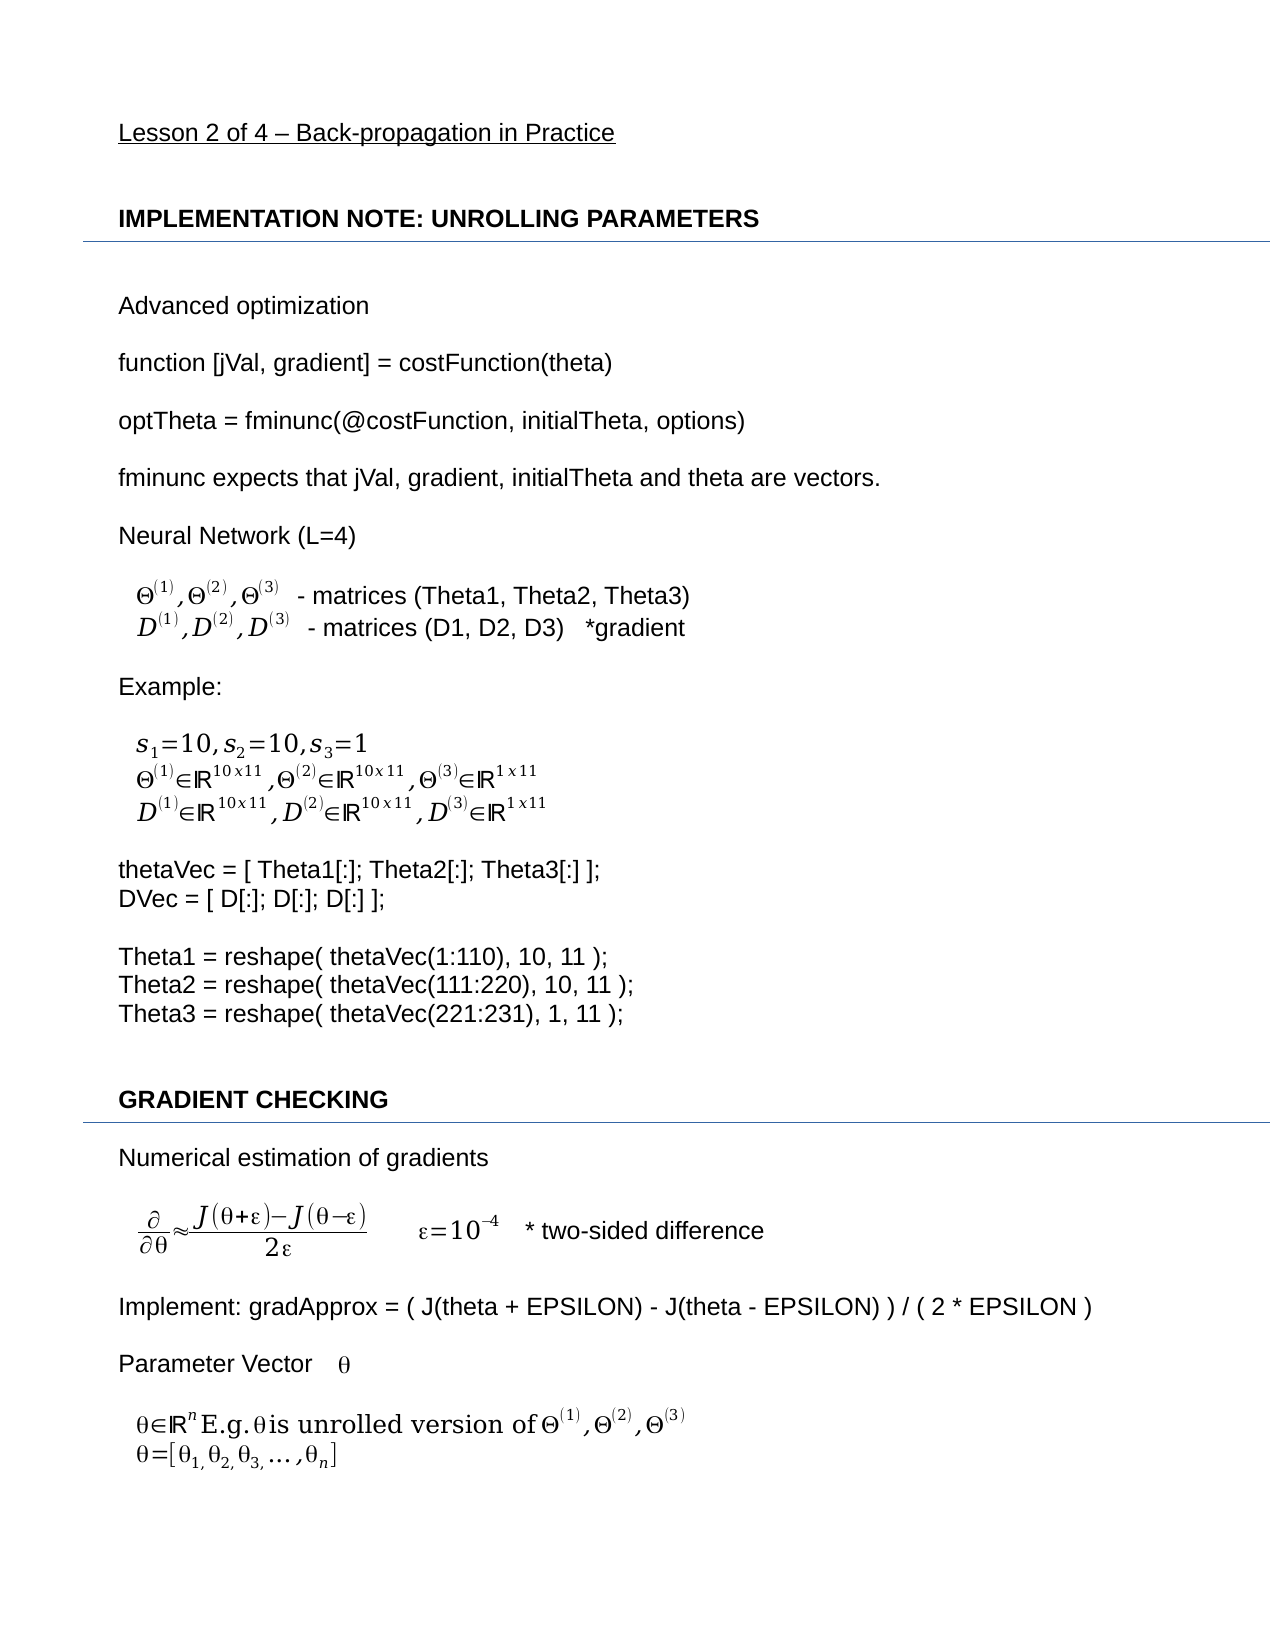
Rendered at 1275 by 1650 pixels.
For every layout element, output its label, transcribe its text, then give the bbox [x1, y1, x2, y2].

text Numerical estimation of gradients [118, 1143, 1157, 1172]
text Neural Network (L=4) [118, 521, 1157, 549]
text Theta1 = reshape( thetaVec(1:110), 10, 11 ); [118, 942, 1157, 971]
text - matrices (D1, D2, D3) *gradient [118, 610, 1157, 643]
text Theta3 = reshape( thetaVec(221:231), 1, 11 ); [118, 999, 1157, 1028]
text Parameter Vector [118, 1349, 1157, 1378]
text optTheta = fminunc(@costFunction, initialTheta, options) [118, 406, 1157, 434]
text Lesson 2 of 4 – Back-propagation in Practice [118, 118, 1157, 147]
text Implement: gradApprox = ( J(theta + EPSILON) - J(theta - EPSILON) ) / ( 2 * EPSILON ) [118, 1292, 1157, 1320]
text function [jVal, gradient] = costFunction(theta) [118, 348, 1157, 377]
text IMPLEMENTATION NOTE: UNROLLING PARAMETERS [118, 204, 1157, 233]
text Advanced optimization [118, 291, 1157, 319]
text Theta2 = reshape( thetaVec(111:220), 10, 11 ); [118, 971, 1157, 999]
text Example: [118, 671, 1157, 700]
text GRADIENT CHECKING [118, 1086, 1157, 1114]
text fminunc expects that jVal, gradient, initialTheta and theta are vectors. [118, 463, 1157, 492]
text * two-sided difference [118, 1201, 1157, 1263]
text - matrices (Theta1, Theta2, Theta3) [118, 578, 1157, 610]
text DVec = [ D[:]; D[:]; D[:] ]; [118, 884, 1157, 913]
text thetaVec = [ Theta1[:]; Theta2[:]; Theta3[:] ]; [118, 856, 1157, 884]
